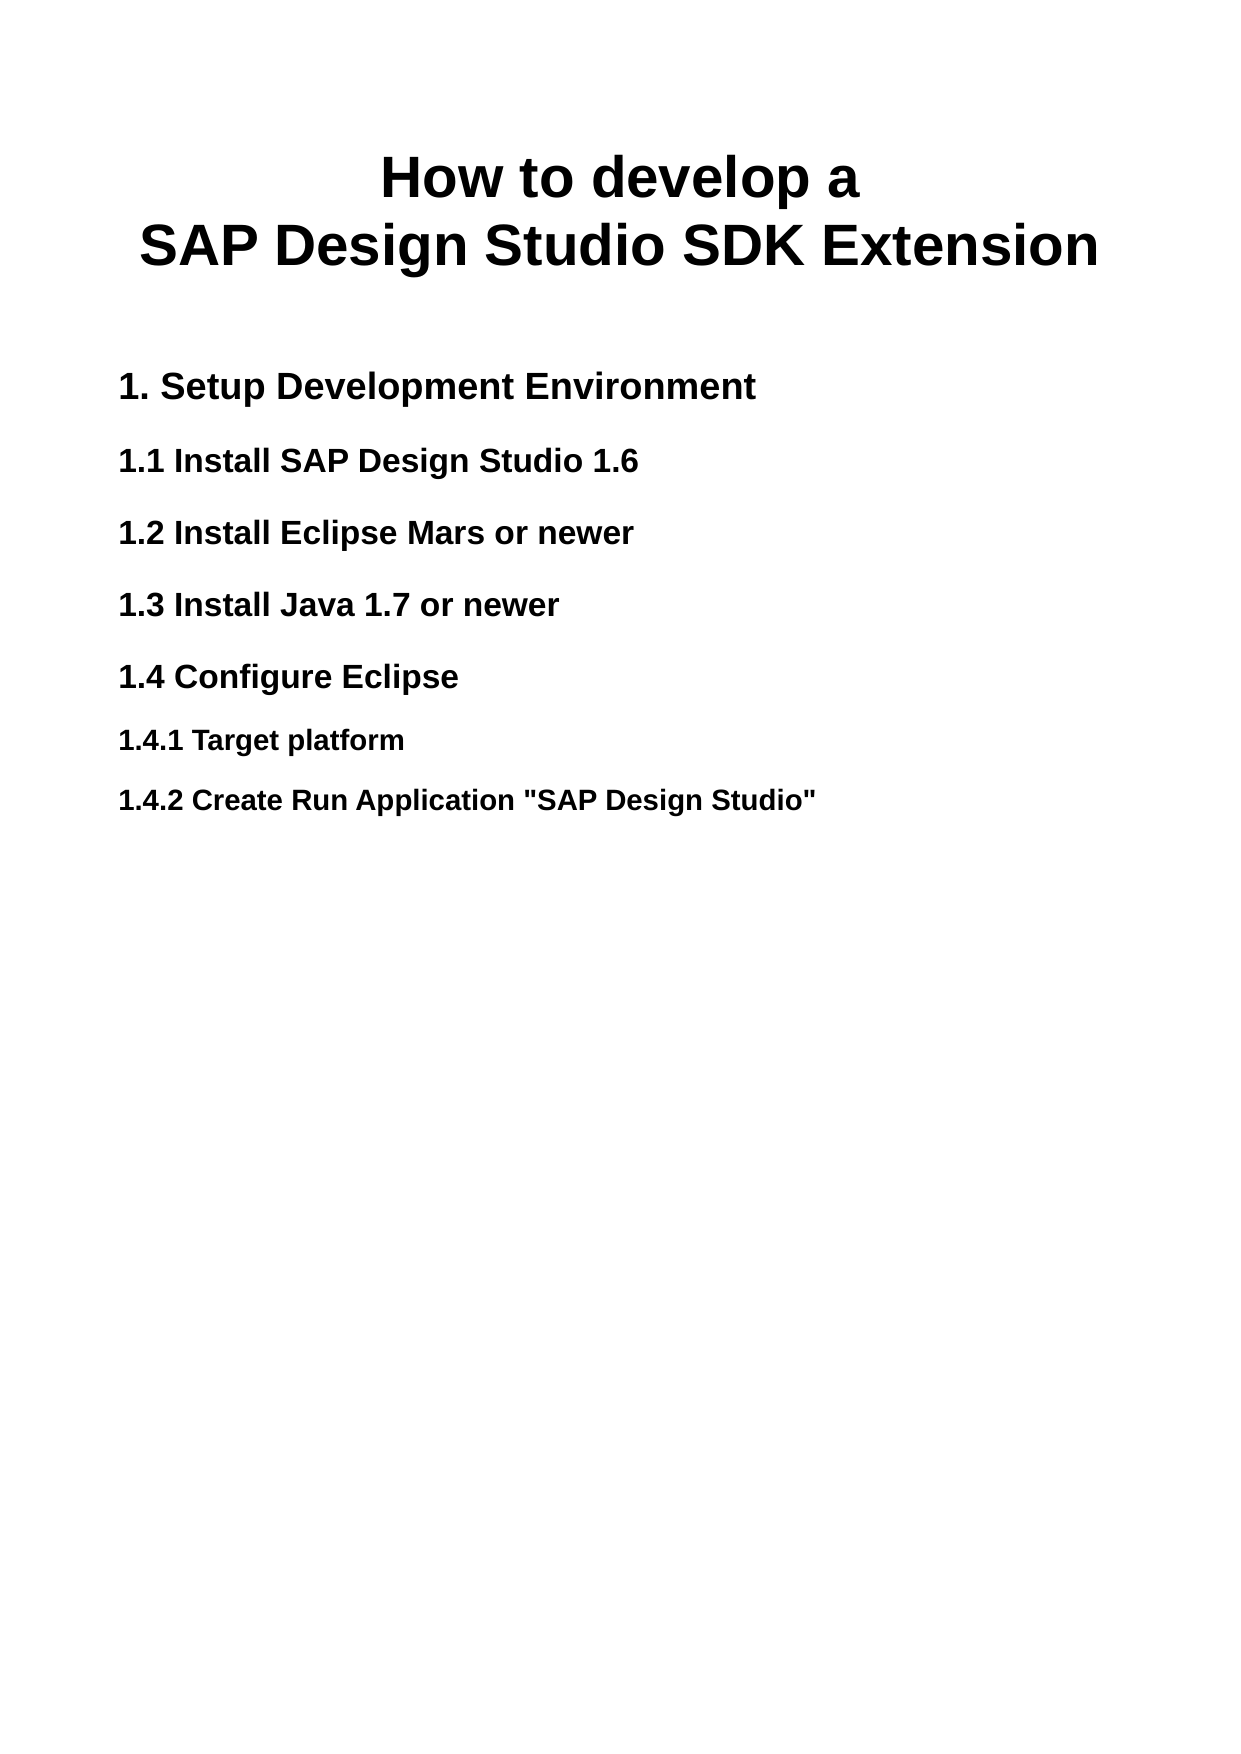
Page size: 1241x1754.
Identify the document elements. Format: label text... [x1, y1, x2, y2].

subtitle 1.1 Install SAP Design Studio 1.6 [118, 441, 1122, 479]
subtitle 1.4 Configure Eclipse [118, 657, 1122, 695]
title How to develop a SAP Design Studio SDK Extension [118, 143, 1122, 277]
subtitle 1. Setup Development Environment [118, 364, 1122, 407]
subtitle 1.4.1 Target platform [118, 722, 1122, 756]
subtitle 1.3 Install Java 1.7 or newer [118, 585, 1122, 623]
subtitle 1.2 Install Eclipse Mars or newer [118, 513, 1122, 551]
subtitle 1.4.2 Create Run Application "SAP Design Studio" [118, 783, 1122, 817]
